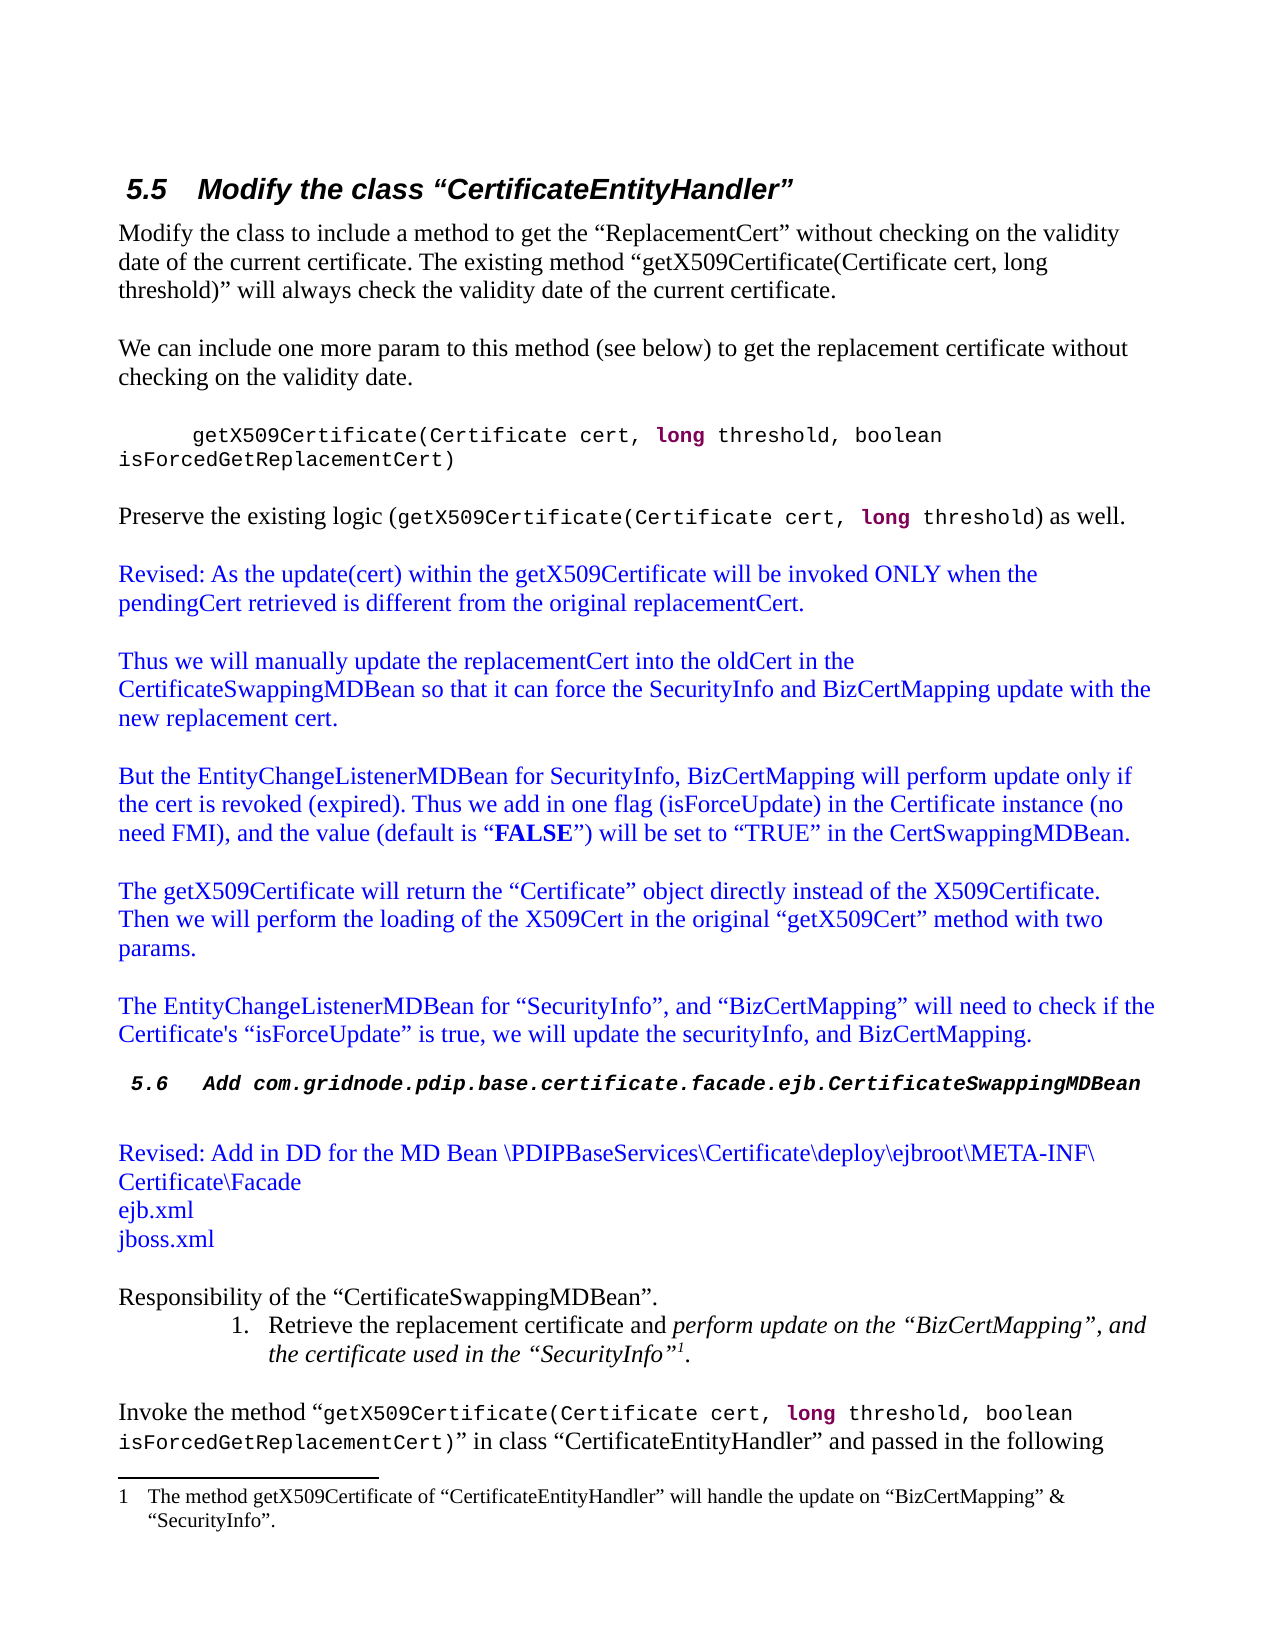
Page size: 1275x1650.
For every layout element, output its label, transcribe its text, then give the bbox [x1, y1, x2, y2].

text Invoke the method “getX509Certificate(Certificate cert, long threshold, boolean isForcedGetReplacementCert)” in class “CertificateEntityHandler” and passed in the following [118, 1397, 1157, 1456]
text The getX509Certificate will return the “Certificate” object directly instead of the X509Certificate. Then we will perform the loading of the X509Cert in the original “getX509Cert” method with two params. [118, 876, 1157, 962]
text We can include one more param to this method (see below) to get the replacement certificate without checking on the validity date. [118, 333, 1157, 390]
text Modify the class to include a method to get the “ReplacementCert” without checking on the validity date of the current certificate. The existing method “getX509Certificate(Certificate cert, long threshold)” will always check the validity date of the current certificate. [118, 218, 1157, 304]
text getX509Certificate(Certificate cert, long threshold, boolean isForcedGetReplacementCert) [118, 419, 1157, 472]
text But the EntityChangeListenerMDBean for SecurityInfo, BizCertMapping will perform update only if the cert is revoked (expired). Thus we add in one flag (isForceUpdate) in the Certificate instance (no need FMI), and the value (default is “FALSE”) will be set to “TRUE” in the CertSwappingMDBean. [118, 761, 1157, 847]
text ejb.xml [118, 1196, 1157, 1224]
text The EntityChangeListenerMDBean for “SecurityInfo”, and “BizCertMapping” will need to check if the Certificate's “isForceUpdate” is true, we will update the securityInfo, and BizCertMapping. [118, 991, 1157, 1048]
text Thus we will manually update the replacementCert into the oldCert in the CertificateSwappingMDBean so that it can force the SecurityInfo and BizCertMapping update with the new replacement cert. [118, 646, 1157, 732]
list Retrieve the replacement certificate and perform update on the “BizCertMapping”, and the certificate used in the “SecurityInfo”. [231, 1311, 1157, 1368]
text Revised: Add in DD for the MD Bean \PDIPBaseServices\Certificate\deploy\ejbroot\META-INF\Certificate\Facade [118, 1138, 1157, 1196]
text jboss.xml [118, 1224, 1157, 1253]
text Revised: As the update(cert) within the getX509Certificate will be invoked ONLY when the pendingCert retrieved is different from the original replacementCert. [118, 559, 1157, 617]
list The method getX509Certificate of “CertificateEntityHandler” will handle the update on “BizCertMapping” & “SecurityInfo”. [118, 1484, 1157, 1532]
text Preserve the existing logic (getX509Certificate(Certificate cert, long threshold) as well. [118, 501, 1157, 531]
subtitle Modify the class “CertificateEntityHandler” [118, 172, 1157, 205]
subtitle Add com.gridnode.pdip.base.certificate.facade.ejb.CertificateSwappingMDBean [118, 1073, 1157, 1097]
text Responsibility of the “CertificateSwappingMDBean”. [118, 1282, 1157, 1311]
